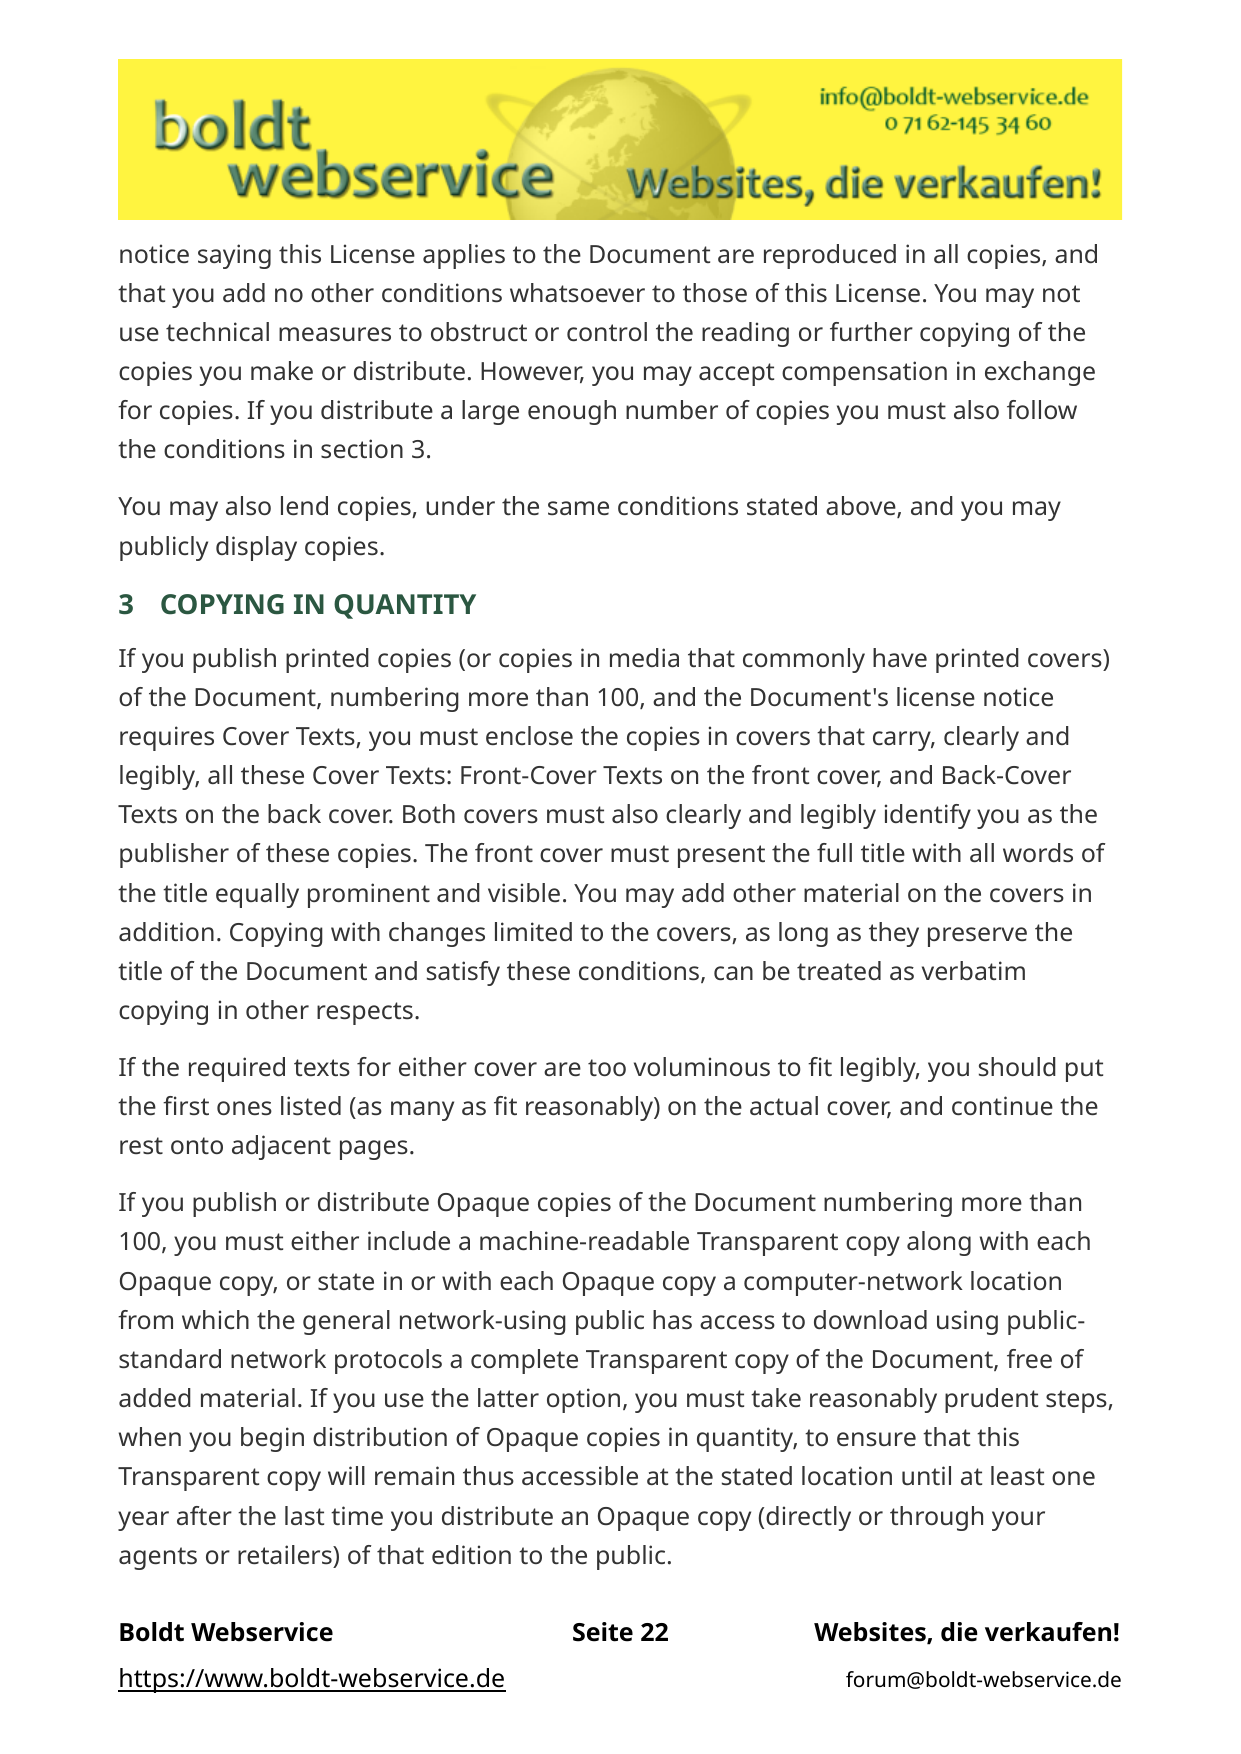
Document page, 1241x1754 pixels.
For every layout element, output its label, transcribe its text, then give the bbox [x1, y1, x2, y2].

subtitle COPYING IN QUANTITY [118, 585, 1122, 622]
text If the required texts for either cover are too voluminous to fit legibly, you should put the first ones listed (as many as fit reasonably) on the actual cover, and continue the rest onto adjacent pages. [118, 1049, 1122, 1162]
text You may also lend copies, under the same conditions stated above, and you may publicly display copies. [118, 489, 1122, 562]
text If you publish or distribute Opaque copies of the Document numbering more than 100, you must either include a machine-readable Transparent copy along with each Opaque copy, or state in or with each Opaque copy a computer-network location from which the general network-using public has access to download using public-standard network protocols a complete Transparent copy of the Document, free of added material. If you use the latter option, you must take reasonably prudent steps, when you begin distribution of Opaque copies in quantity, to ensure that this Transparent copy will remain thus accessible at the stated location until at least one year after the last time you distribute an Opaque copy (directly or through your agents or retailers) of that edition to the public. [118, 1185, 1122, 1571]
picture [118, 59, 1123, 220]
text notice saying this License applies to the Document are reproduced in all copies, and that you add no other conditions whatsoever to those of this License. You may not use technical measures to obstruct or control the reading or further copying of the copies you make or distribute. However, you may accept compensation in exchange for copies. If you distribute a large enough number of copies you must also follow the conditions in section 3. [118, 236, 1122, 466]
text If you publish printed copies (or copies in media that commonly have printed covers) of the Document, numbering more than 100, and the Document's license notice requires Cover Texts, you must enclose the copies in covers that carry, clearly and legibly, all these Cover Texts: Front-Cover Texts on the front cover, and Back-Cover Texts on the back cover. Both covers must also clearly and legibly identify you as the publisher of these copies. The front cover must present the full title with all words of the title equally prominent and visible. You may add other material on the covers in addition. Copying with changes limited to the covers, as long as they preserve the title of the Document and satisfy these conditions, can be treated as verbatim copying in other respects. [118, 640, 1122, 1027]
